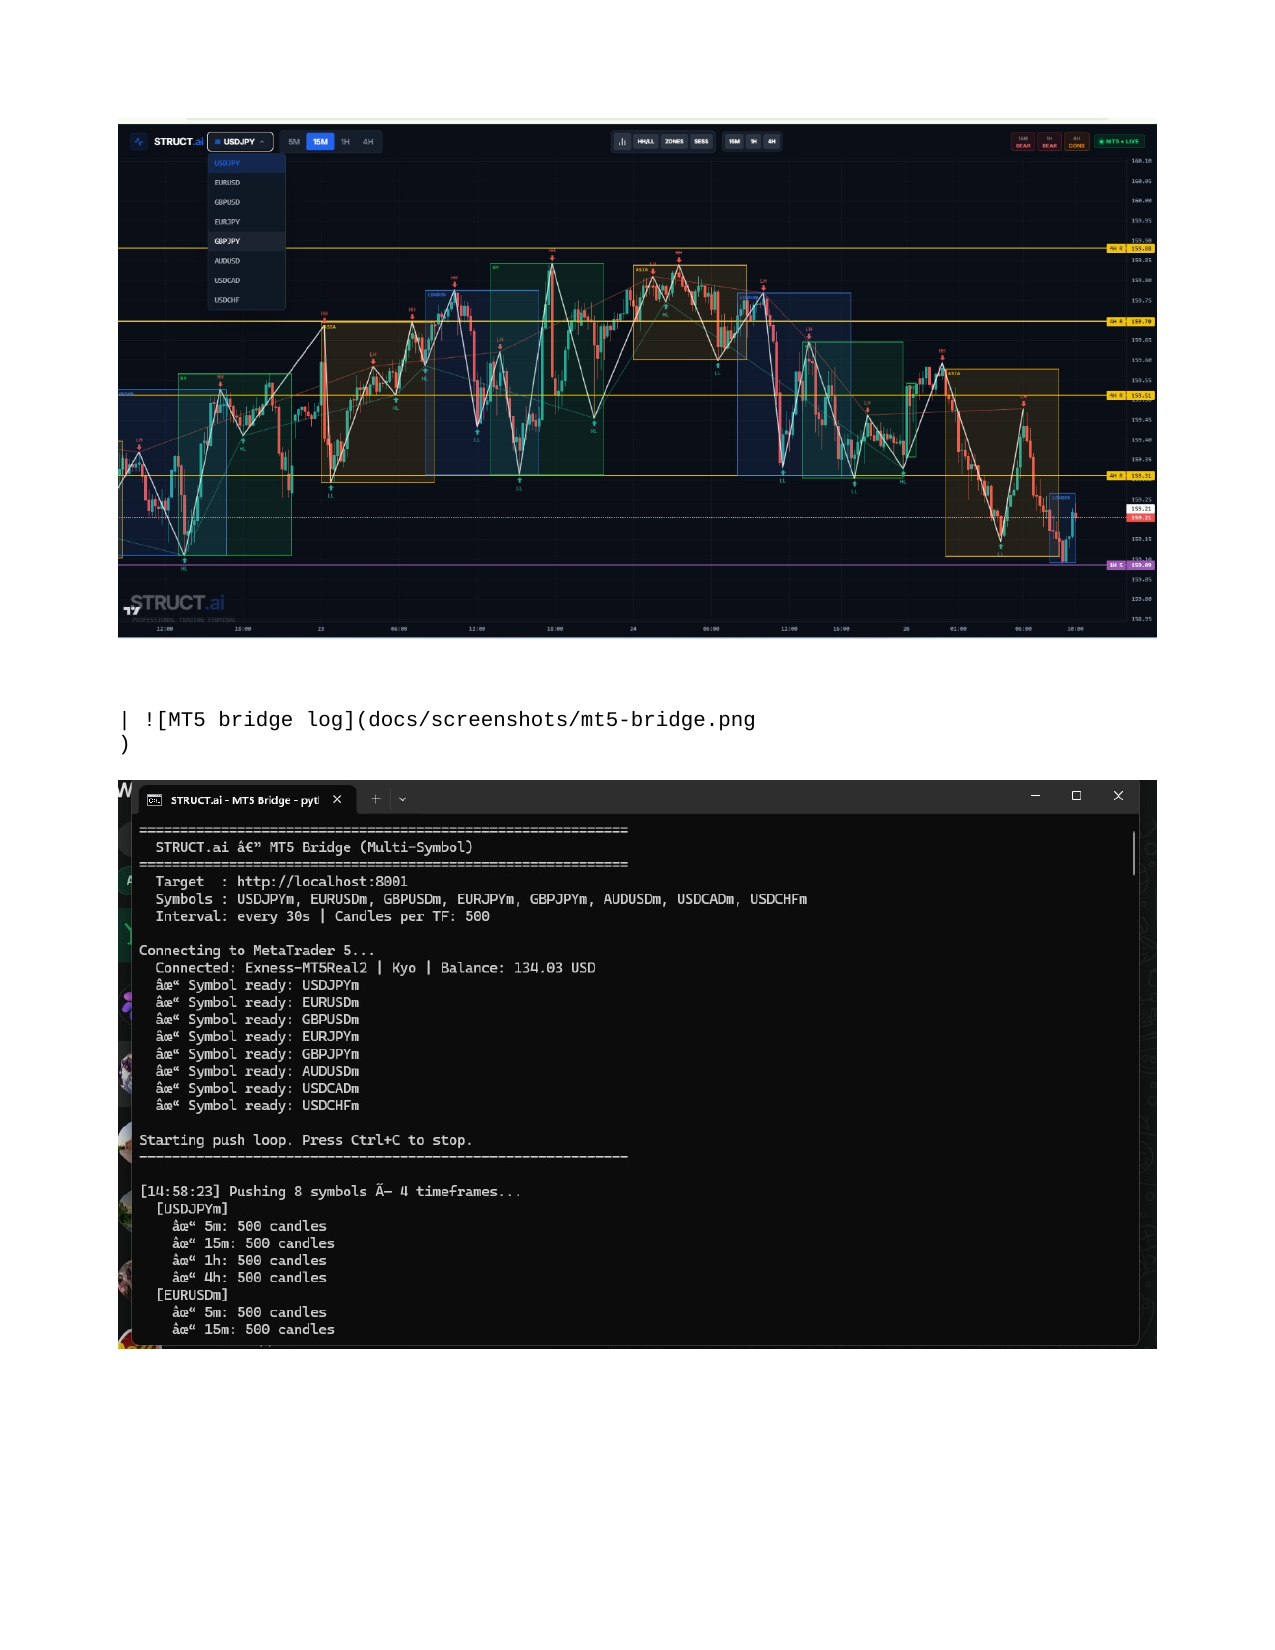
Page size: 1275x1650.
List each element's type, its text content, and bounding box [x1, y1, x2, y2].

text ) [118, 733, 1157, 756]
picture [118, 118, 1157, 639]
text | ![MT5 bridge log](docs/screenshots/mt5-bridge.png [118, 709, 1157, 733]
picture [118, 780, 1157, 1349]
